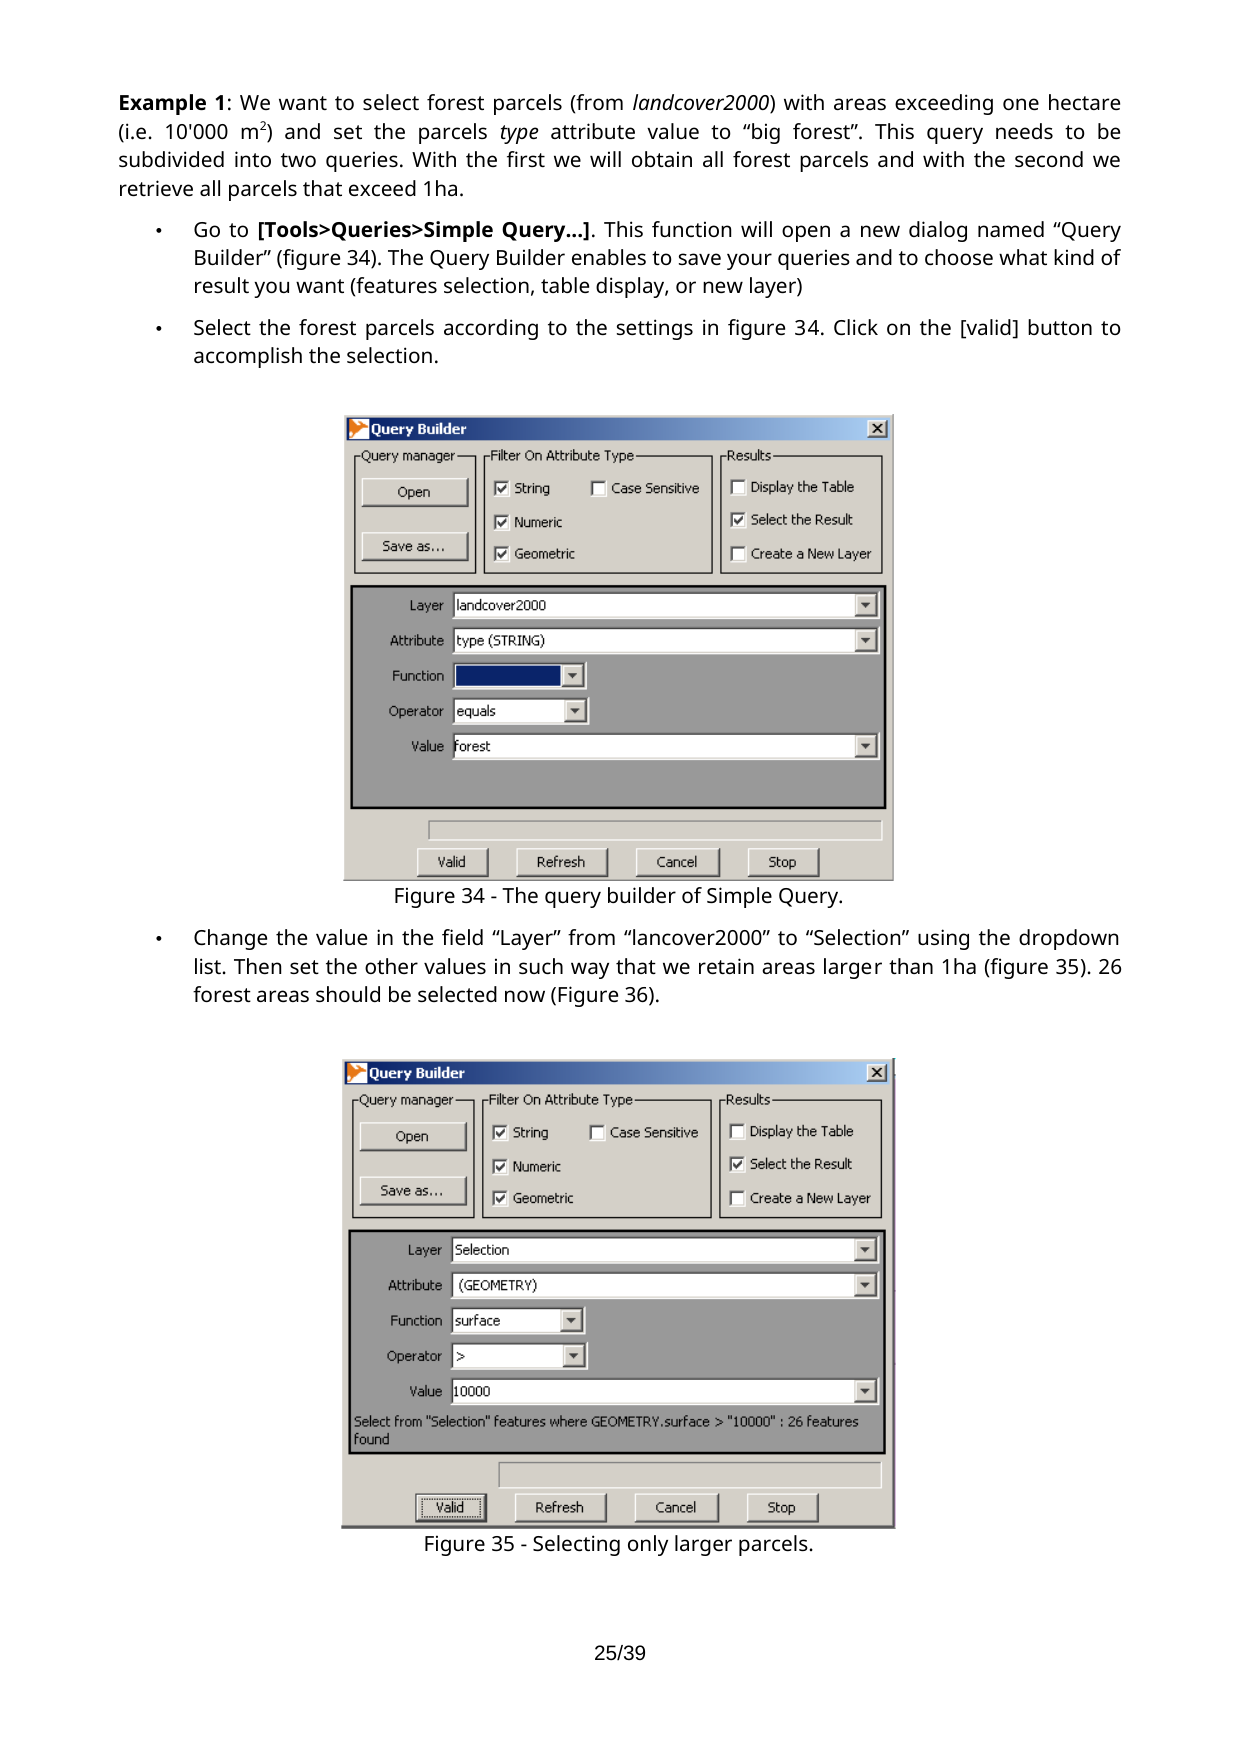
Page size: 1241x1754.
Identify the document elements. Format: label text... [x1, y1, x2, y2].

list Figure 35 - Selecting only larger parcels. [301, 1071, 936, 1557]
text Example 1: We want to select forest parcels (from landcover2000) with areas exceeding one hectare (i.e. 10'000 m2) and set the parcels type attribute value to “big forest”. This query needs to be subdivided into two queries. With the first we will obtain all forest parcels and with the second we retrieve all parcels that exceed 1ha. [118, 88, 1122, 202]
list [285, 406, 952, 918]
list Go to [Tools>Queries>Simple Query...]. This function will open a new dialog named “Query Builder” (figure 34). The Query Builder enables to save your queries and to choose what kind of result you want (features selection, table display, or new layer) [156, 215, 1122, 300]
list Figure 34 - The query builder of Simple Query. [301, 427, 936, 909]
list Select the forest parcels according to the settings in figure 34. Click on the [valid] button to accomplish the selection. [156, 313, 1122, 369]
list Change the value in the field “Layer” from “lancover2000” to “Selection” using the dropdown list. Then set the other values in such way that we retain areas larger than 1ha (figure 35). 26 forest areas should be selected now (Figure 36). [156, 923, 1122, 1009]
picture [341, 1058, 896, 1529]
picture [343, 414, 894, 881]
